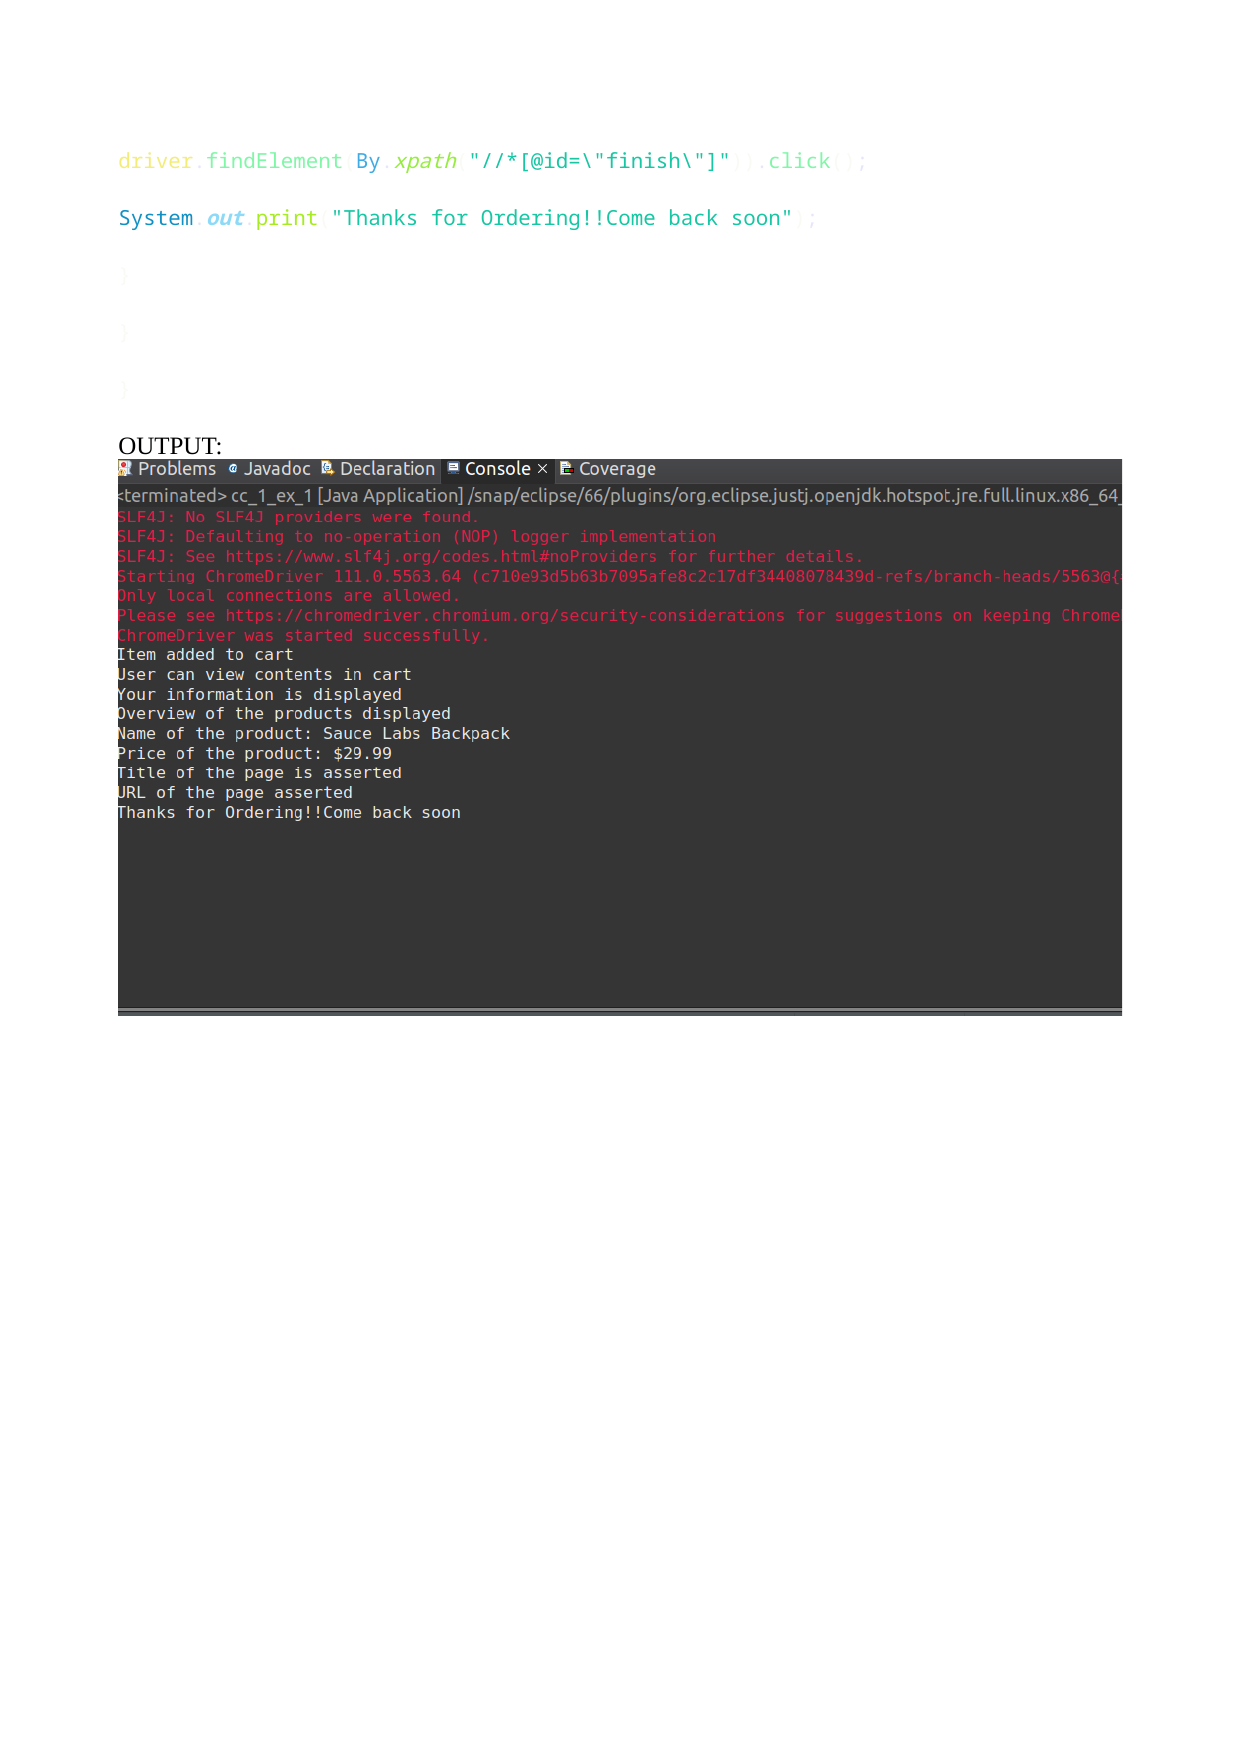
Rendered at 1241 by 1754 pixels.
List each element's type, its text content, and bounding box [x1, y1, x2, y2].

text } [118, 260, 1122, 289]
text } [118, 374, 1122, 402]
text OUTPUT: [118, 431, 1122, 459]
picture [118, 459, 1123, 1016]
text System.out.print("Thanks for Ordering!!Come back soon"); [118, 203, 1122, 232]
text driver.findElement(By.xpath("//*[@id=\"finish\"]")).click(); [118, 147, 1122, 175]
text } [118, 317, 1122, 346]
